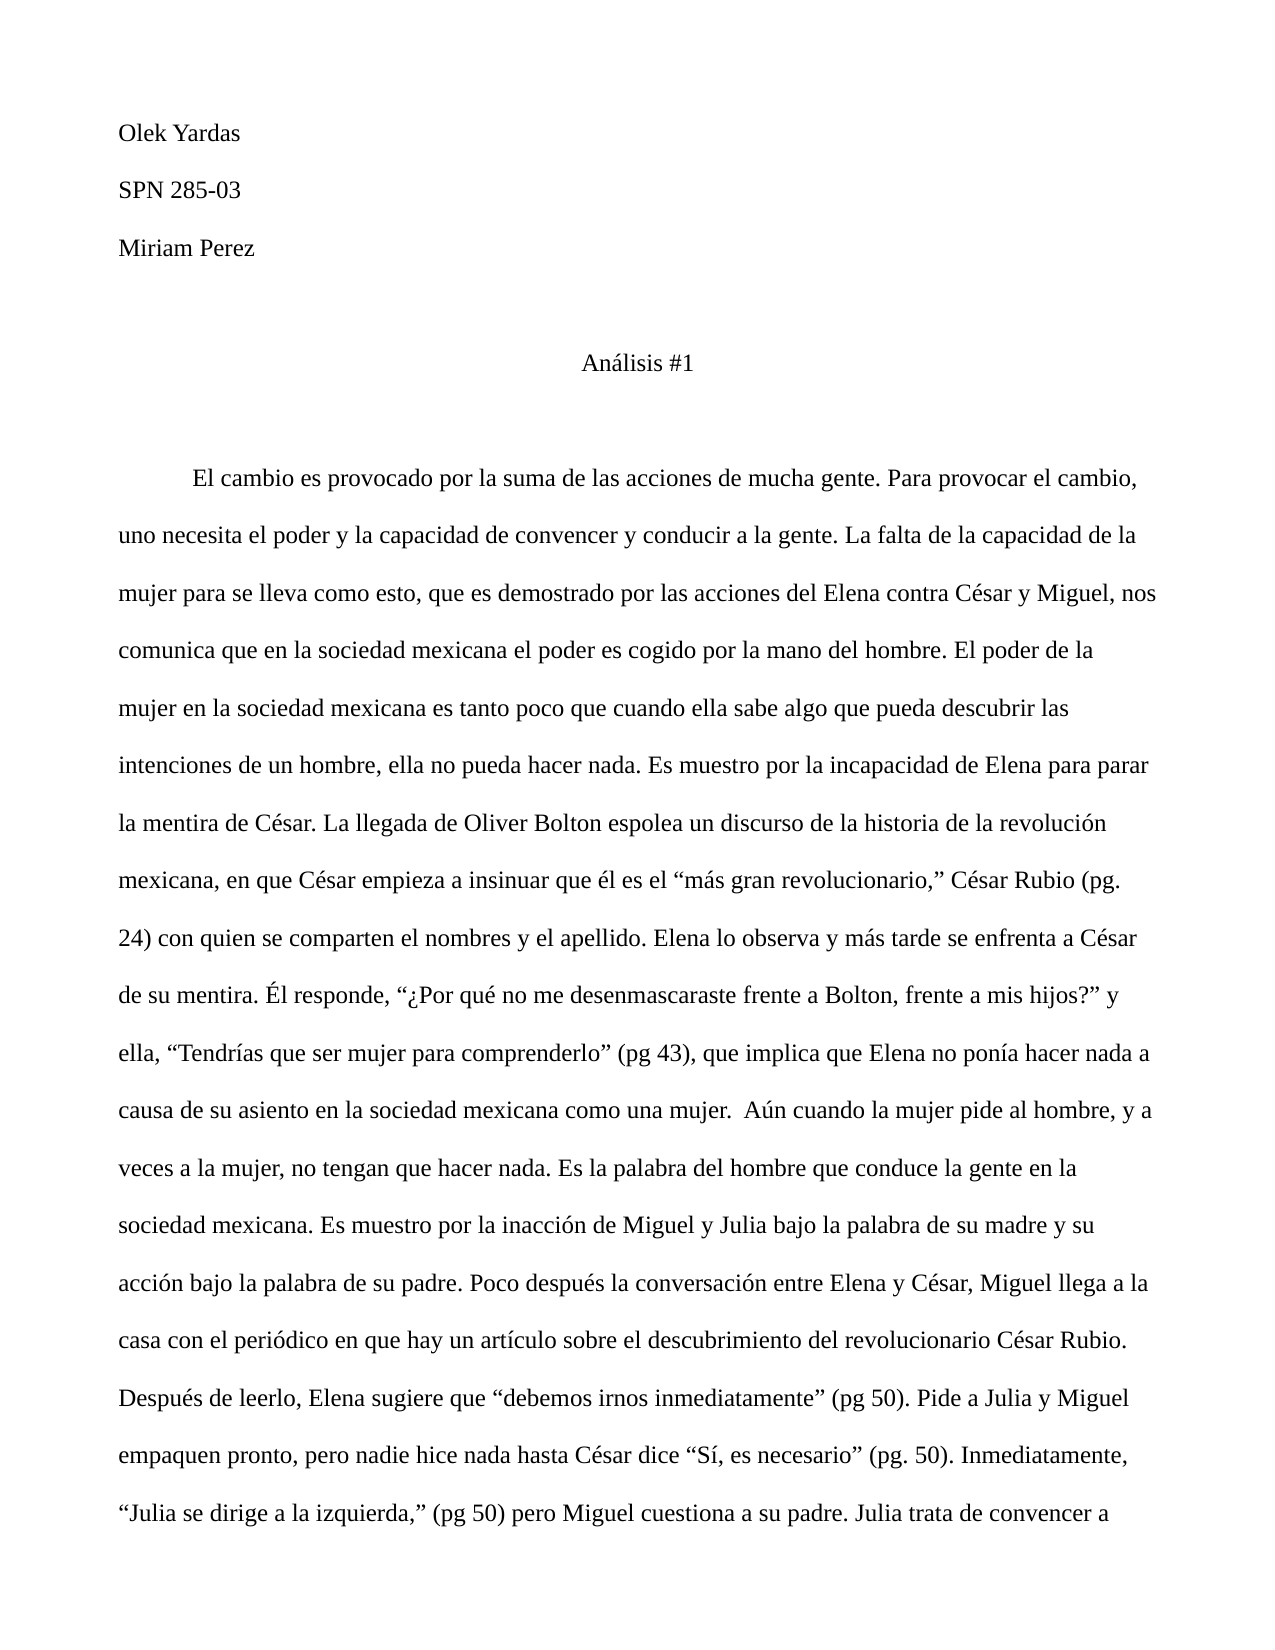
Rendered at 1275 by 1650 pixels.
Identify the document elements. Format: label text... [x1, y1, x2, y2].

text Olek Yardas [118, 118, 1157, 147]
text SPN 285-03 [118, 176, 1157, 204]
text El cambio es provocado por la suma de las acciones de mucha gente. Para provocar el cambio, uno necesita el poder y la capacidad de convencer y conducir a la gente. La falta de la capacidad de la mujer para se lleva como esto, que es demostrado por las acciones del Elena contra César y Miguel, nos comunica que en la sociedad mexicana el poder es cogido por la mano del hombre. El poder de la mujer en la sociedad mexicana es tanto poco que cuando ella sabe algo que pueda descubrir las intenciones de un hombre, ella no pueda hacer nada. Es muestro por la incapacidad de Elena para parar la mentira de César. La llegada de Oliver Bolton espolea un discurso de la historia de la revolución mexicana, en que César empieza a insinuar que él es el “más gran revolucionario,” César Rubio (pg. 24) con quien se comparten el nombres y el apellido. Elena lo observa y más tarde se enfrenta a César de su mentira. Él responde, “¿Por qué no me desenmascaraste frente a Bolton, frente a mis hijos?” y ella, “Tendrías que ser mujer para comprenderlo” (pg 43), que implica que Elena no ponía hacer nada a causa de su asiento en la sociedad mexicana como una mujer. Aún cuando la mujer pide al hombre, y a veces a la mujer, no tengan que hacer nada. Es la palabra del hombre que conduce la gente en la sociedad mexicana. Es muestro por la inacción de Miguel y Julia bajo la palabra de su madre y su acción bajo la palabra de su padre. Poco después la conversación entre Elena y César, Miguel llega a la casa con el periódico en que hay un artículo sobre el descubrimiento del revolucionario César Rubio. Después de leerlo, Elena sugiere que “debemos irnos inmediatamente” (pg 50). Pide a Julia y Miguel empaquen pronto, pero nadie hice nada hasta César dice “Sí, es necesario” (pg. 50). Inmediatamente, “Julia se dirige a la izquierda,” (pg 50) pero Miguel cuestiona a su padre. Julia trata de convencer a [118, 463, 1157, 1527]
text Análisis #1 [118, 348, 1157, 377]
text Miriam Perez [118, 233, 1157, 262]
